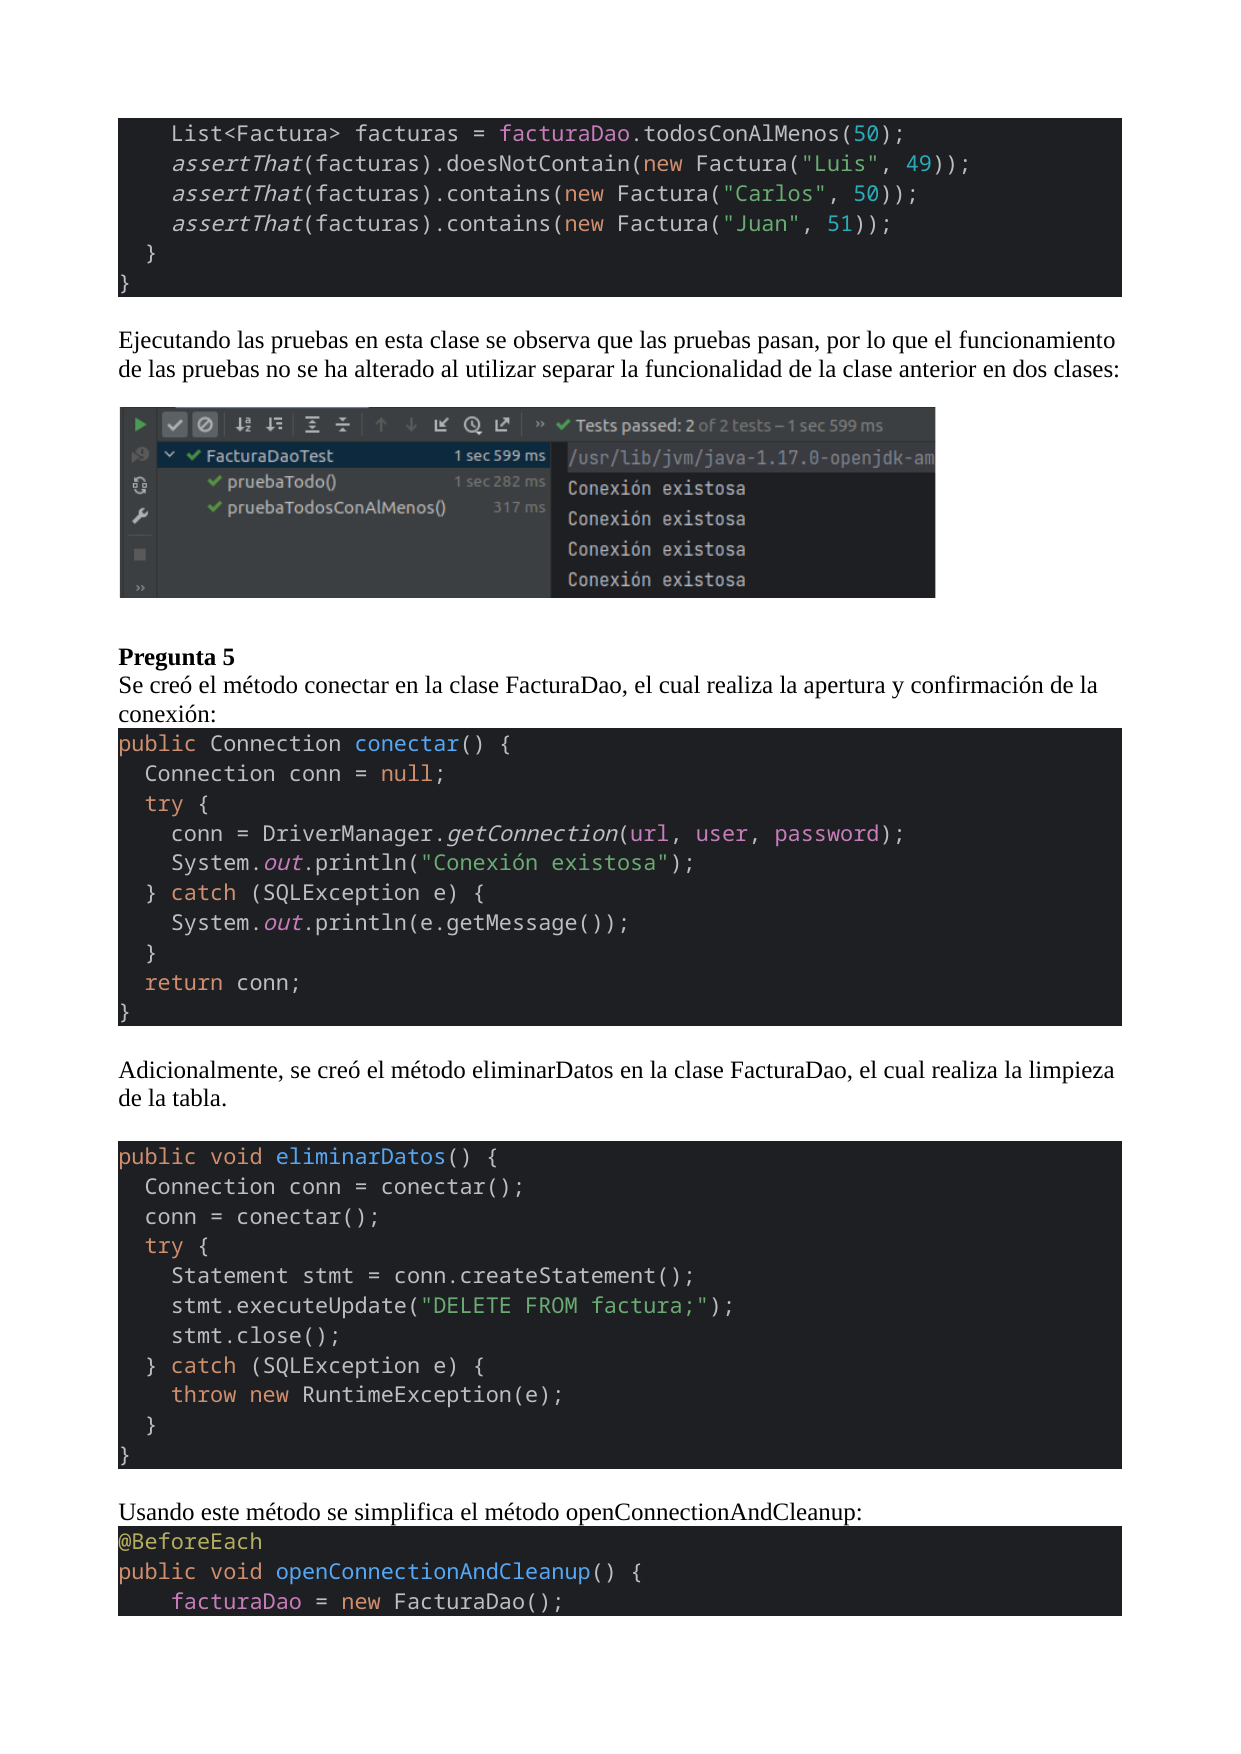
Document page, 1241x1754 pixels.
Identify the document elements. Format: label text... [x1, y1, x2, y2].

text @BeforeEach public void openConnectionAndCleanup() { facturaDao = new FacturaDao(); [118, 1526, 1122, 1616]
text public void eliminarDatos() { Connection conn = conectar(); conn = conectar(); try { Statement stmt = conn.createStatement(); stmt.executeUpdate("DELETE FROM factura;"); stmt.close(); } catch (SQLException e) { throw new RuntimeException(e); } } [118, 1141, 1122, 1469]
picture [119, 407, 936, 598]
text public Connection conectar() { Connection conn = null; try { conn = DriverManager.getConnection(url, user, password); System.out.println("Conexión existosa"); } catch (SQLException e) { System.out.println(e.getMessage()); } return conn; } [118, 728, 1122, 1026]
text Adicionalmente, se creó el método eliminarDatos en la clase FacturaDao, el cual realiza la limpieza de la tabla. [118, 1055, 1122, 1112]
text Usando este método se simplifica el método openConnectionAndCleanup: [118, 1497, 1122, 1526]
text List<Factura> facturas = facturaDao.todosConAlMenos(50); assertThat(facturas).doesNotContain(new Factura("Luis", 49)); assertThat(facturas).contains(new Factura("Carlos", 50)); assertThat(facturas).contains(new Factura("Juan", 51)); } } [118, 118, 1122, 297]
text Pregunta 5 [118, 642, 1122, 671]
text Se creó el método conectar en la clase FacturaDao, el cual realiza la apertura y confirmación de la conexión: [118, 671, 1122, 728]
text Ejecutando las pruebas en esta clase se observa que las pruebas pasan, por lo que el funcionamiento de las pruebas no se ha alterado al utilizar separar la funcionalidad de la clase anterior en dos clases: [118, 326, 1122, 383]
